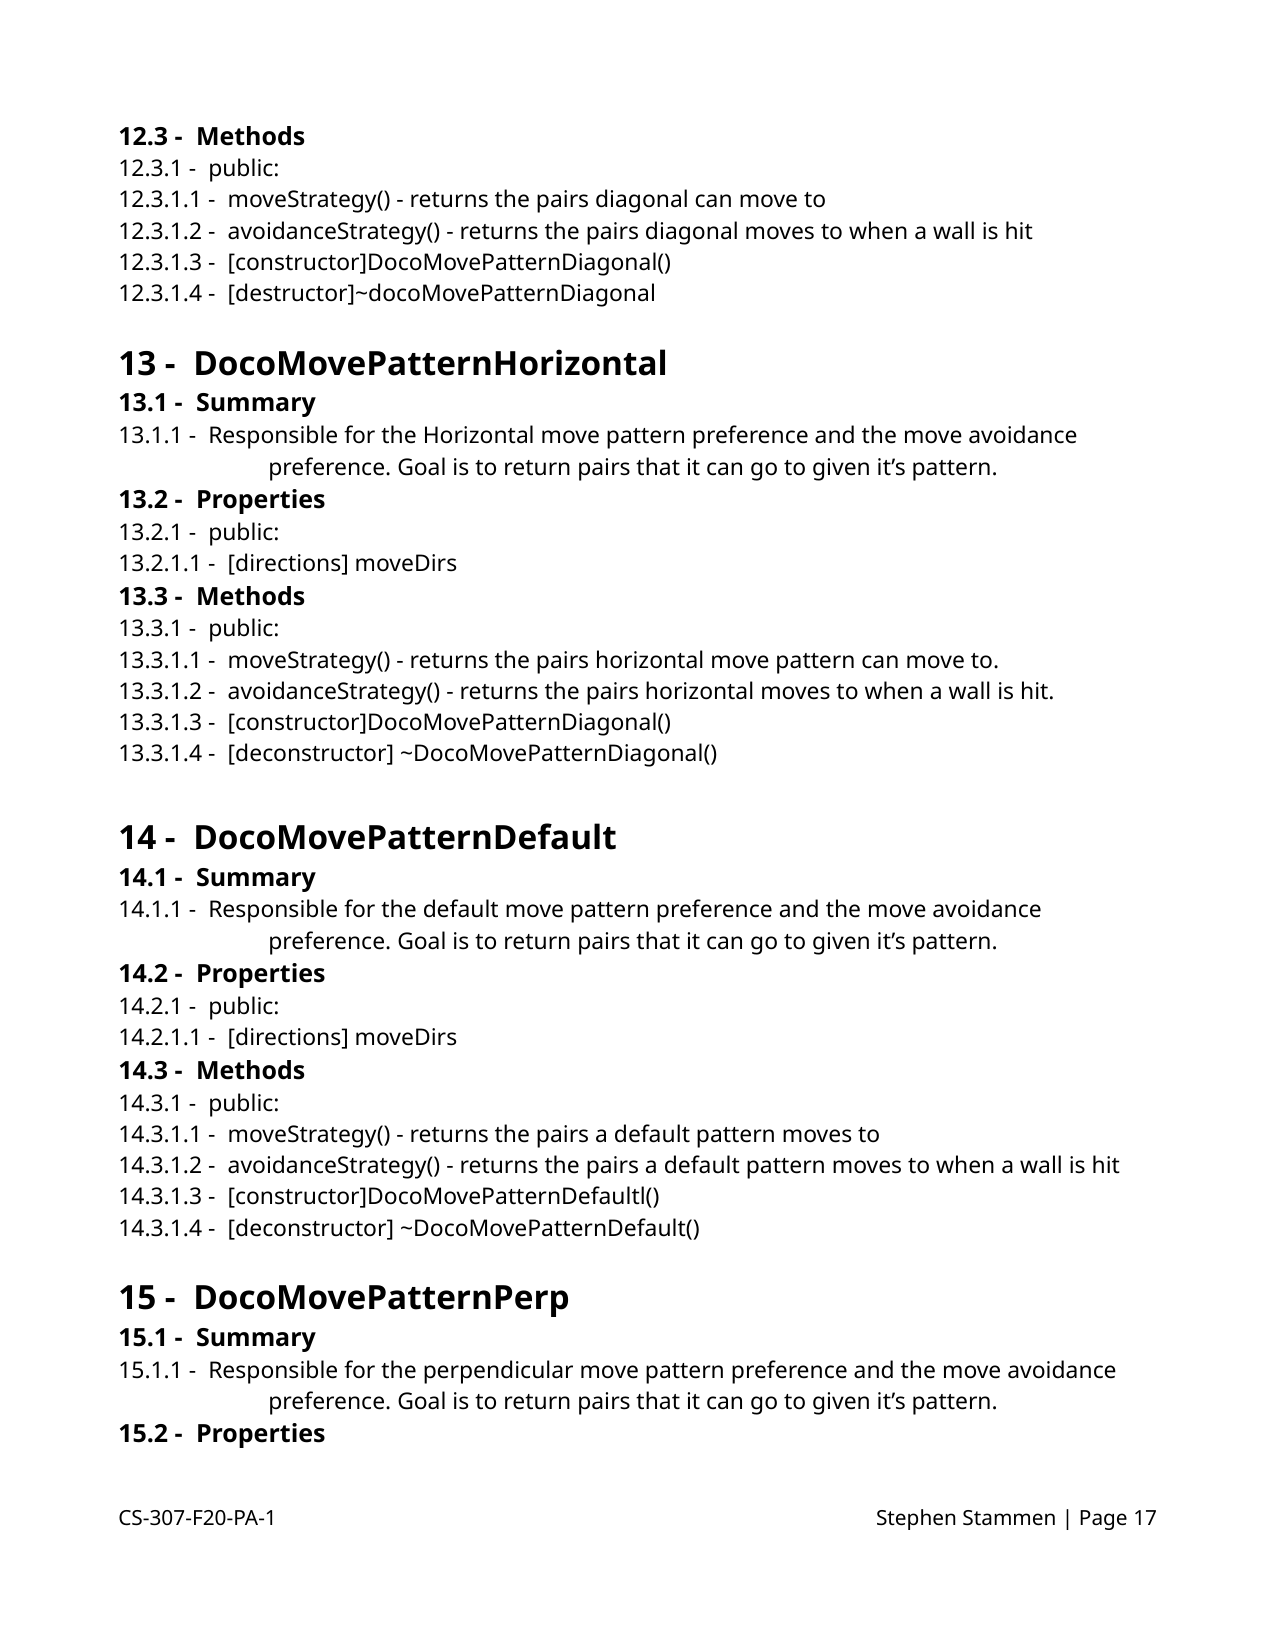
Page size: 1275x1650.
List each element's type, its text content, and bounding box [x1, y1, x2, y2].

list [deconstructor] ~DocoMovePatternDefault() [118, 1212, 1157, 1243]
list public: [118, 516, 1157, 547]
list Summary [118, 859, 1157, 893]
list moveStrategy() - returns the pairs horizontal move pattern can move to. [118, 643, 1157, 675]
list moveStrategy() - returns the pairs diagonal can move to [118, 183, 1157, 215]
list Properties [118, 956, 1157, 990]
list DocoMovePatternHorizontal [118, 340, 1157, 385]
list [constructor]DocoMovePatternDefaultl() [118, 1180, 1157, 1212]
list [directions] moveDirs [118, 547, 1157, 578]
list public: [118, 990, 1157, 1021]
list public: [118, 612, 1157, 643]
list Properties [118, 1416, 1157, 1450]
list Methods [118, 1052, 1157, 1087]
list avoidanceStrategy() - returns the pairs a default pattern moves to when a wall is hit [118, 1149, 1157, 1180]
list [deconstructor] ~DocoMovePatternDiagonal() [118, 737, 1157, 768]
list public: [118, 152, 1157, 183]
list [constructor]DocoMovePatternDiagonal() [118, 246, 1157, 277]
list avoidanceStrategy() - returns the pairs horizontal moves to when a wall is hit. [118, 675, 1157, 706]
list public: [118, 1087, 1157, 1118]
list Properties [118, 482, 1157, 516]
list avoidanceStrategy() - returns the pairs diagonal moves to when a wall is hit [118, 215, 1157, 246]
list Methods [118, 578, 1157, 612]
list DocoMovePatternDefault [118, 814, 1157, 859]
list DocoMovePatternPerp [118, 1274, 1157, 1319]
list [destructor]~docoMovePatternDiagonal [118, 277, 1157, 308]
list moveStrategy() - returns the pairs a default pattern moves to [118, 1118, 1157, 1149]
list Responsible for the default move pattern preference and the move avoidance preference. Goal is to return pairs that it can go to given it’s pattern. [118, 893, 1157, 956]
list Summary [118, 1319, 1157, 1353]
list Summary [118, 385, 1157, 419]
list Responsible for the perpendicular move pattern preference and the move avoidance preference. Goal is to return pairs that it can go to given it’s pattern. [118, 1353, 1157, 1416]
list Responsible for the Horizontal move pattern preference and the move avoidance preference. Goal is to return pairs that it can go to given it’s pattern. [118, 419, 1157, 482]
list [directions] moveDirs [118, 1021, 1157, 1052]
list Methods [118, 118, 1157, 152]
list [constructor]DocoMovePatternDiagonal() [118, 706, 1157, 737]
